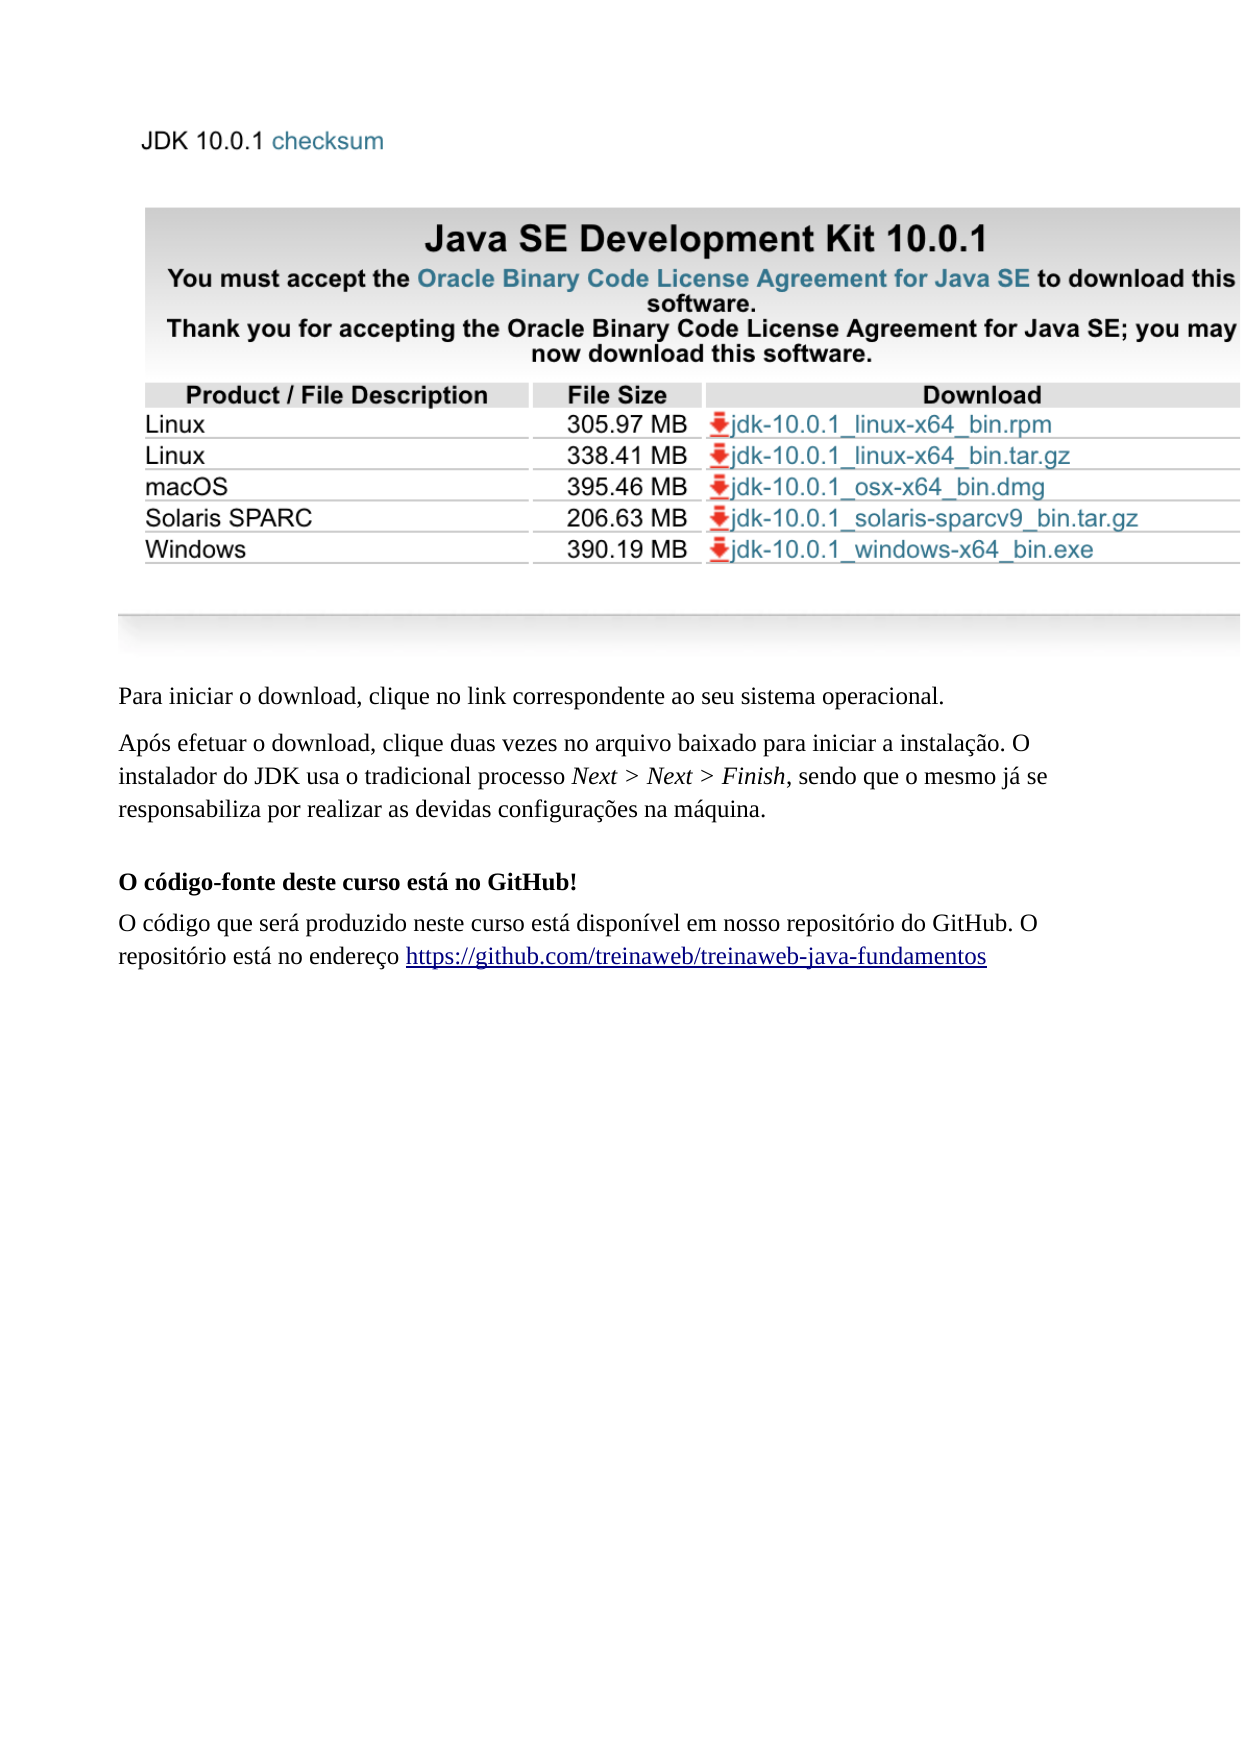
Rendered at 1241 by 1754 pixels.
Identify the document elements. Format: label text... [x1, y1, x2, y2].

text Para iniciar o download, clique no link correspondente ao seu sistema operacional. [118, 681, 1122, 709]
picture [118, 118, 1241, 662]
subtitle O código-fonte deste curso está no GitHub! [118, 867, 1122, 896]
text O código que será produzido neste curso está disponível em nosso repositório do GitHub. O repositório está no endereço https://github.com/treinaweb/treinaweb-java-fundamentos [118, 908, 1122, 970]
text Após efetuar o download, clique duas vezes no arquivo baixado para iniciar a instalação. O instalador do JDK usa o tradicional processo Next > Next > Finish, sendo que o mesmo já se responsabiliza por realizar as devidas configurações na máquina. [118, 728, 1122, 823]
